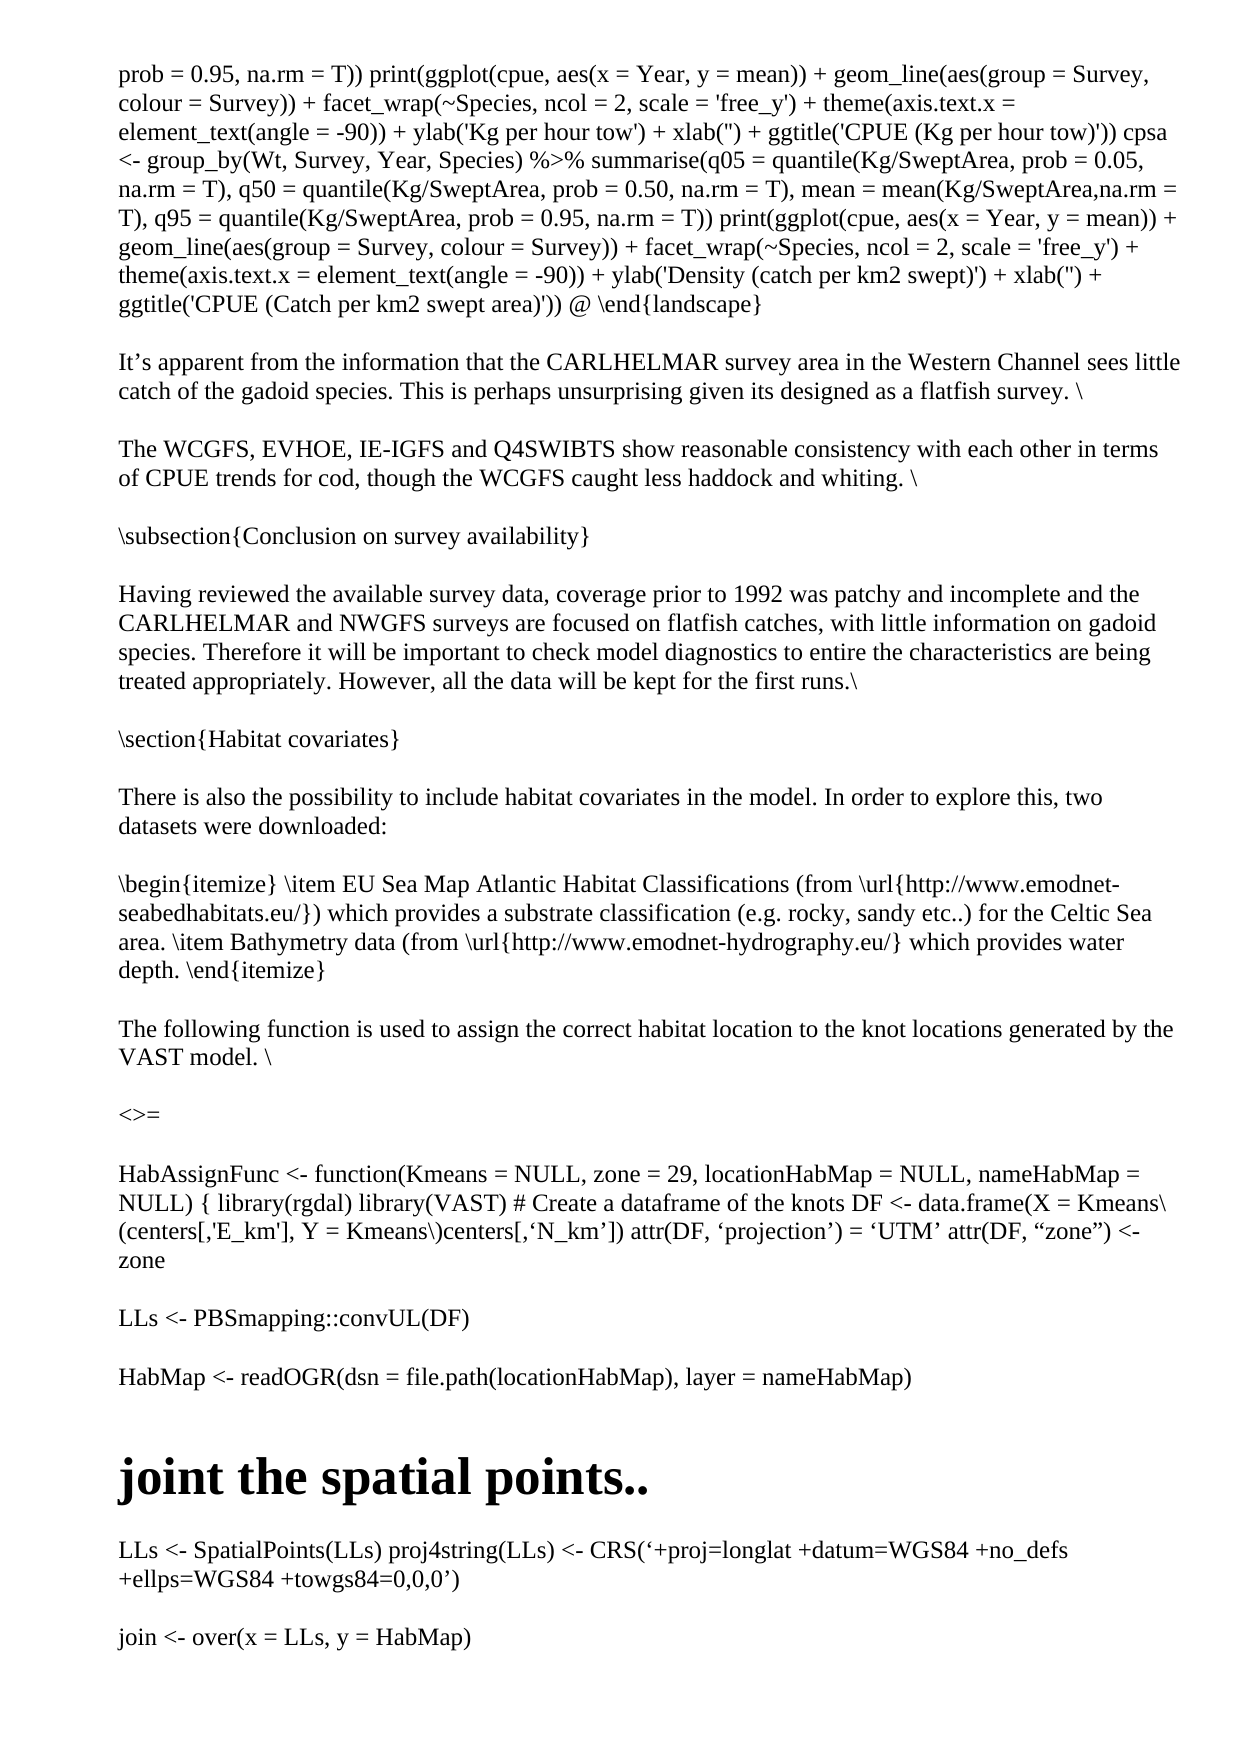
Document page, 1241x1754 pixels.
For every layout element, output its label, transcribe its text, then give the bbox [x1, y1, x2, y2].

text \subsection{Conclusion on survey availability} [118, 521, 1181, 550]
text LLs <- PBSmapping::convUL(DF) [118, 1303, 1181, 1332]
text The WCGFS, EVHOE, IE-IGFS and Q4SWIBTS show reasonable consistency with each other in terms of CPUE trends for cod, though the WCGFS caught less haddock and whiting. \ [118, 434, 1181, 492]
text prob = 0.95, na.rm = T)) print(ggplot(cpue, aes(x = Year, y = mean)) + geom_line(aes(group = Survey, colour = Survey)) + facet_wrap(~Species, ncol = 2, scale = 'free_y') + theme(axis.text.x = element_text(angle = -90)) + ylab('Kg per hour tow') + xlab('') + ggtitle('CPUE (Kg per hour tow)')) cpsa <- group_by(Wt, Survey, Year, Species) %>% summarise(q05 = quantile(Kg/SweptArea, prob = 0.05, na.rm = T), q50 = quantile(Kg/SweptArea, prob = 0.50, na.rm = T), mean = mean(Kg/SweptArea,na.rm = T), q95 = quantile(Kg/SweptArea, prob = 0.95, na.rm = T)) print(ggplot(cpue, aes(x = Year, y = mean)) + geom_line(aes(group = Survey, colour = Survey)) + facet_wrap(~Species, ncol = 2, scale = 'free_y') + theme(axis.text.x = element_text(angle = -90)) + ylab('Density (catch per km2 swept)') + xlab('') + ggtitle('CPUE (Catch per km2 swept area)')) @ \end{landscape} [118, 59, 1181, 318]
text There is also the possibility to include habitat covariates in the model. In order to explore this, two datasets were downloaded: [118, 782, 1181, 840]
subtitle joint the spatial points.. [118, 1445, 1181, 1506]
text HabAssignFunc <- function(Kmeans = NULL, zone = 29, locationHabMap = NULL, nameHabMap = NULL) { library(rgdal) library(VAST) # Create a dataframe of the knots DF <- data.frame(X = Kmeans\(centers[,'E_km'], Y = Kmeans\)centers[,‘N_km’]) attr(DF, ‘projection’) = ‘UTM’ attr(DF, “zone”) <- zone [118, 1159, 1181, 1274]
text \begin{itemize} \item EU Sea Map Atlantic Habitat Classifications (from \url{http://www.emodnet-seabedhabitats.eu/}) which provides a substrate classification (e.g. rocky, sandy etc..) for the Celtic Sea area. \item Bathymetry data (from \url{http://www.emodnet-hydrography.eu/} which provides water depth. \end{itemize} [118, 869, 1181, 984]
text \section{Habitat covariates} [118, 724, 1181, 753]
text Having reviewed the available survey data, coverage prior to 1992 was patchy and incomplete and the CARLHELMAR and NWGFS surveys are focused on flatfish catches, with little information on gadoid species. Therefore it will be important to check model diagnostics to entire the characteristics are being treated appropriately. However, all the data will be kept for the first runs.\ [118, 579, 1181, 694]
text join <- over(x = LLs, y = HabMap) [118, 1622, 1181, 1651]
text The following function is used to assign the correct habitat location to the knot locations generated by the VAST model. \ [118, 1014, 1181, 1071]
text LLs <- SpatialPoints(LLs) proj4string(LLs) <- CRS(‘+proj=longlat +datum=WGS84 +no_defs +ellps=WGS84 +towgs84=0,0,0’) [118, 1535, 1181, 1593]
text <>= [118, 1101, 1181, 1129]
text It’s apparent from the information that the CARLHELMAR survey area in the Western Channel sees little catch of the gadoid species. This is perhaps unsurprising given its designed as a flatfish survey. \ [118, 347, 1181, 405]
text HabMap <- readOGR(dsn = file.path(locationHabMap), layer = nameHabMap) [118, 1362, 1181, 1390]
